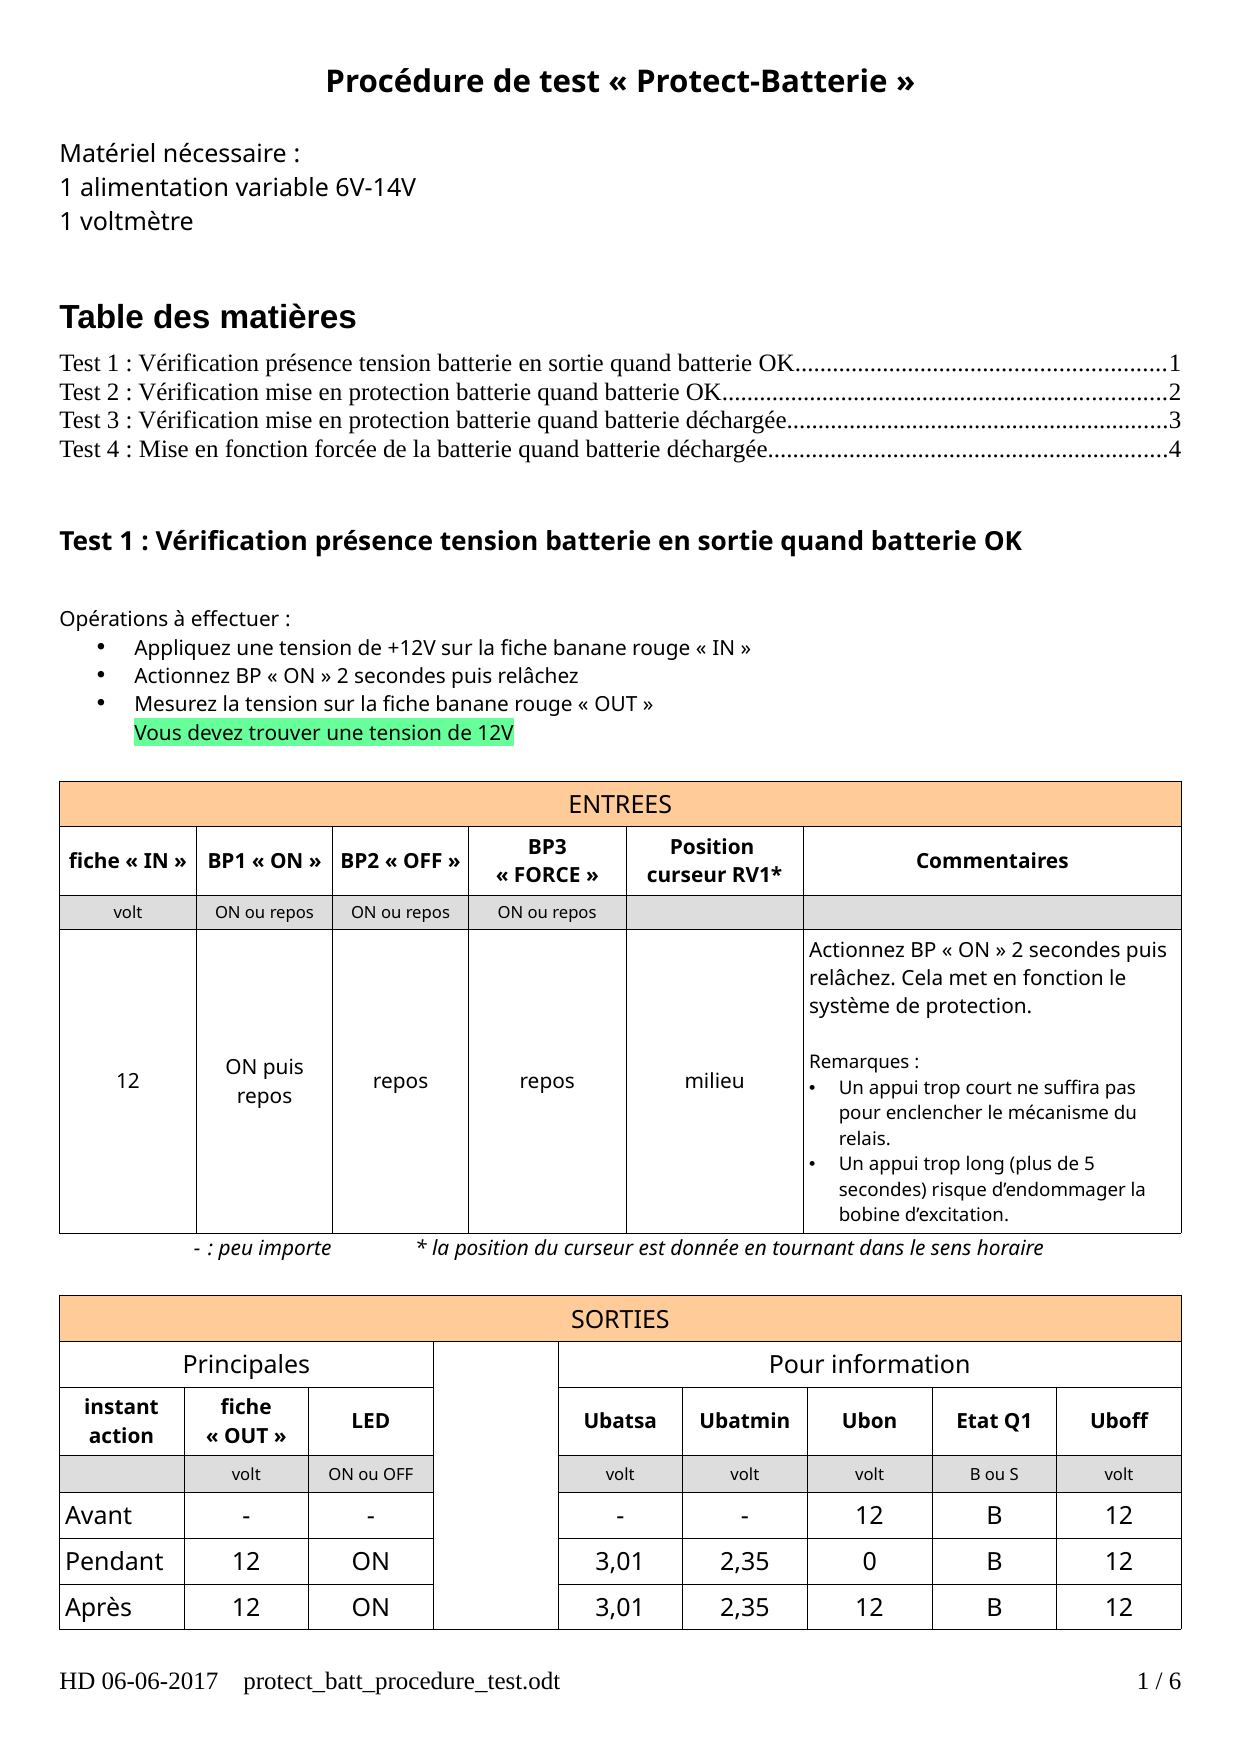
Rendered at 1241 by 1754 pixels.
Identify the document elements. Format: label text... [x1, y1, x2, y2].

table_cell 12 [808, 1585, 932, 1629]
text Test 1 : Vérification présence tension batterie en sortie quand batterie OK 1 [59, 348, 1181, 377]
table_cell volt [683, 1456, 807, 1492]
table_cell B [933, 1493, 1056, 1538]
table_cell milieu [627, 930, 803, 1233]
table_cell - [559, 1493, 682, 1538]
table_cell 12 [808, 1493, 932, 1538]
table_cell ON ou repos [469, 896, 626, 929]
table_cell [434, 1455, 558, 1492]
list Appliquez une tension de +12V sur la fiche banane rouge « IN » [97, 633, 1181, 661]
table_cell [434, 1492, 558, 1538]
table_cell 12 [1057, 1585, 1181, 1629]
table_header ENTREES [60, 782, 1181, 826]
table_cell ON ou repos [197, 896, 332, 929]
table_cell Avant [60, 1493, 184, 1538]
table_cell repos [333, 930, 468, 1233]
table_cell ON puis repos [197, 930, 332, 1233]
table_cell Ubatsa [559, 1388, 682, 1455]
table_cell ON [309, 1585, 433, 1629]
table_cell B [933, 1585, 1056, 1629]
table_cell Commentaires [804, 827, 1181, 894]
table_cell [434, 1584, 558, 1629]
table_cell volt [60, 896, 196, 929]
table_cell 2,35 [683, 1539, 807, 1583]
table_cell Pendant [60, 1539, 184, 1583]
table_cell 12 [60, 930, 196, 1233]
text Test 2 : Vérification mise en protection batterie quand batterie OK 2 [59, 377, 1181, 405]
table_cell volt [1057, 1456, 1181, 1492]
table_cell [804, 896, 1181, 929]
table_cell B ou S [933, 1456, 1056, 1492]
table_cell ON ou OFF [309, 1456, 433, 1492]
table_cell Après [60, 1585, 184, 1629]
table_cell [434, 1387, 558, 1455]
text Opérations à effectuer : [59, 604, 1181, 633]
table_cell BP3 « FORCE » [469, 827, 626, 894]
table_cell instant action [60, 1388, 184, 1455]
table_cell ON ou repos [333, 896, 468, 929]
table_cell [627, 896, 803, 929]
list Vous devez trouver une tension de 12V [97, 718, 1181, 746]
table_cell BP1 « ON » [197, 827, 332, 894]
table_cell Actionnez BP « ON » 2 secondes puis relâchez. Cela met en fonction le système de protection. Remarques : Un appui trop court ne suffira pas pour enclencher le mécanisme du relais. Un appui trop long (plus de 5 secondes) risque d’endommager la bobine d’excitation. [804, 930, 1181, 1233]
text - : peu importe * la position du curseur est donnée en tournant dans le sens horaire [59, 1234, 1181, 1261]
table_cell Ubon [808, 1388, 932, 1455]
table_cell fiche « IN » [60, 827, 196, 894]
subtitle Table des matières [59, 297, 1181, 335]
text 1 alimentation variable 6V-14V [59, 170, 1181, 204]
table_cell 12 [1057, 1539, 1181, 1583]
table_cell Pour information [559, 1342, 1181, 1387]
table_cell B [933, 1539, 1056, 1583]
table_cell 12 [1057, 1493, 1181, 1538]
table_cell Ubatmin [683, 1388, 807, 1455]
table_cell 2,35 [683, 1585, 807, 1629]
table_cell Principales [60, 1342, 433, 1387]
table_cell 3,01 [559, 1585, 682, 1629]
list Mesurez la tension sur la fiche banane rouge « OUT » [97, 689, 1181, 718]
list Actionnez BP « ON » 2 secondes puis relâchez [97, 661, 1181, 689]
table_cell volt [808, 1456, 932, 1492]
text Procédure de test « Protect-Batterie » [59, 59, 1181, 102]
table_cell 3,01 [559, 1539, 682, 1583]
table_cell ON [309, 1539, 433, 1583]
table_cell 12 [185, 1585, 308, 1629]
table_cell Position curseur RV1* [627, 827, 803, 894]
table_cell LED [309, 1388, 433, 1455]
table_cell 12 [185, 1539, 308, 1583]
table_cell - [309, 1493, 433, 1538]
table_cell [434, 1342, 558, 1387]
table_cell volt [185, 1456, 308, 1492]
text Test 3 : Vérification mise en protection batterie quand batterie déchargée 3 [59, 405, 1181, 434]
text Test 4 : Mise en fonction forcée de la batterie quand batterie déchargée 4 [59, 434, 1181, 463]
table_cell BP2 « OFF » [333, 827, 468, 894]
text 1 voltmètre [59, 204, 1181, 238]
table_cell fiche « OUT » [185, 1388, 308, 1455]
table_cell Uboff [1057, 1388, 1181, 1455]
table_cell - [683, 1493, 807, 1538]
table_header SORTIES [60, 1296, 1181, 1341]
text Matériel nécessaire : [59, 136, 1181, 170]
table_cell volt [559, 1456, 682, 1492]
table_cell 0 [808, 1539, 932, 1583]
table_cell [434, 1538, 558, 1583]
subtitle Test 1 : Vérification présence tension batterie en sortie quand batterie OK [59, 522, 1181, 558]
table_cell repos [469, 930, 626, 1233]
table_cell Etat Q1 [933, 1388, 1056, 1455]
table_cell - [185, 1493, 308, 1538]
table_cell [60, 1456, 184, 1492]
